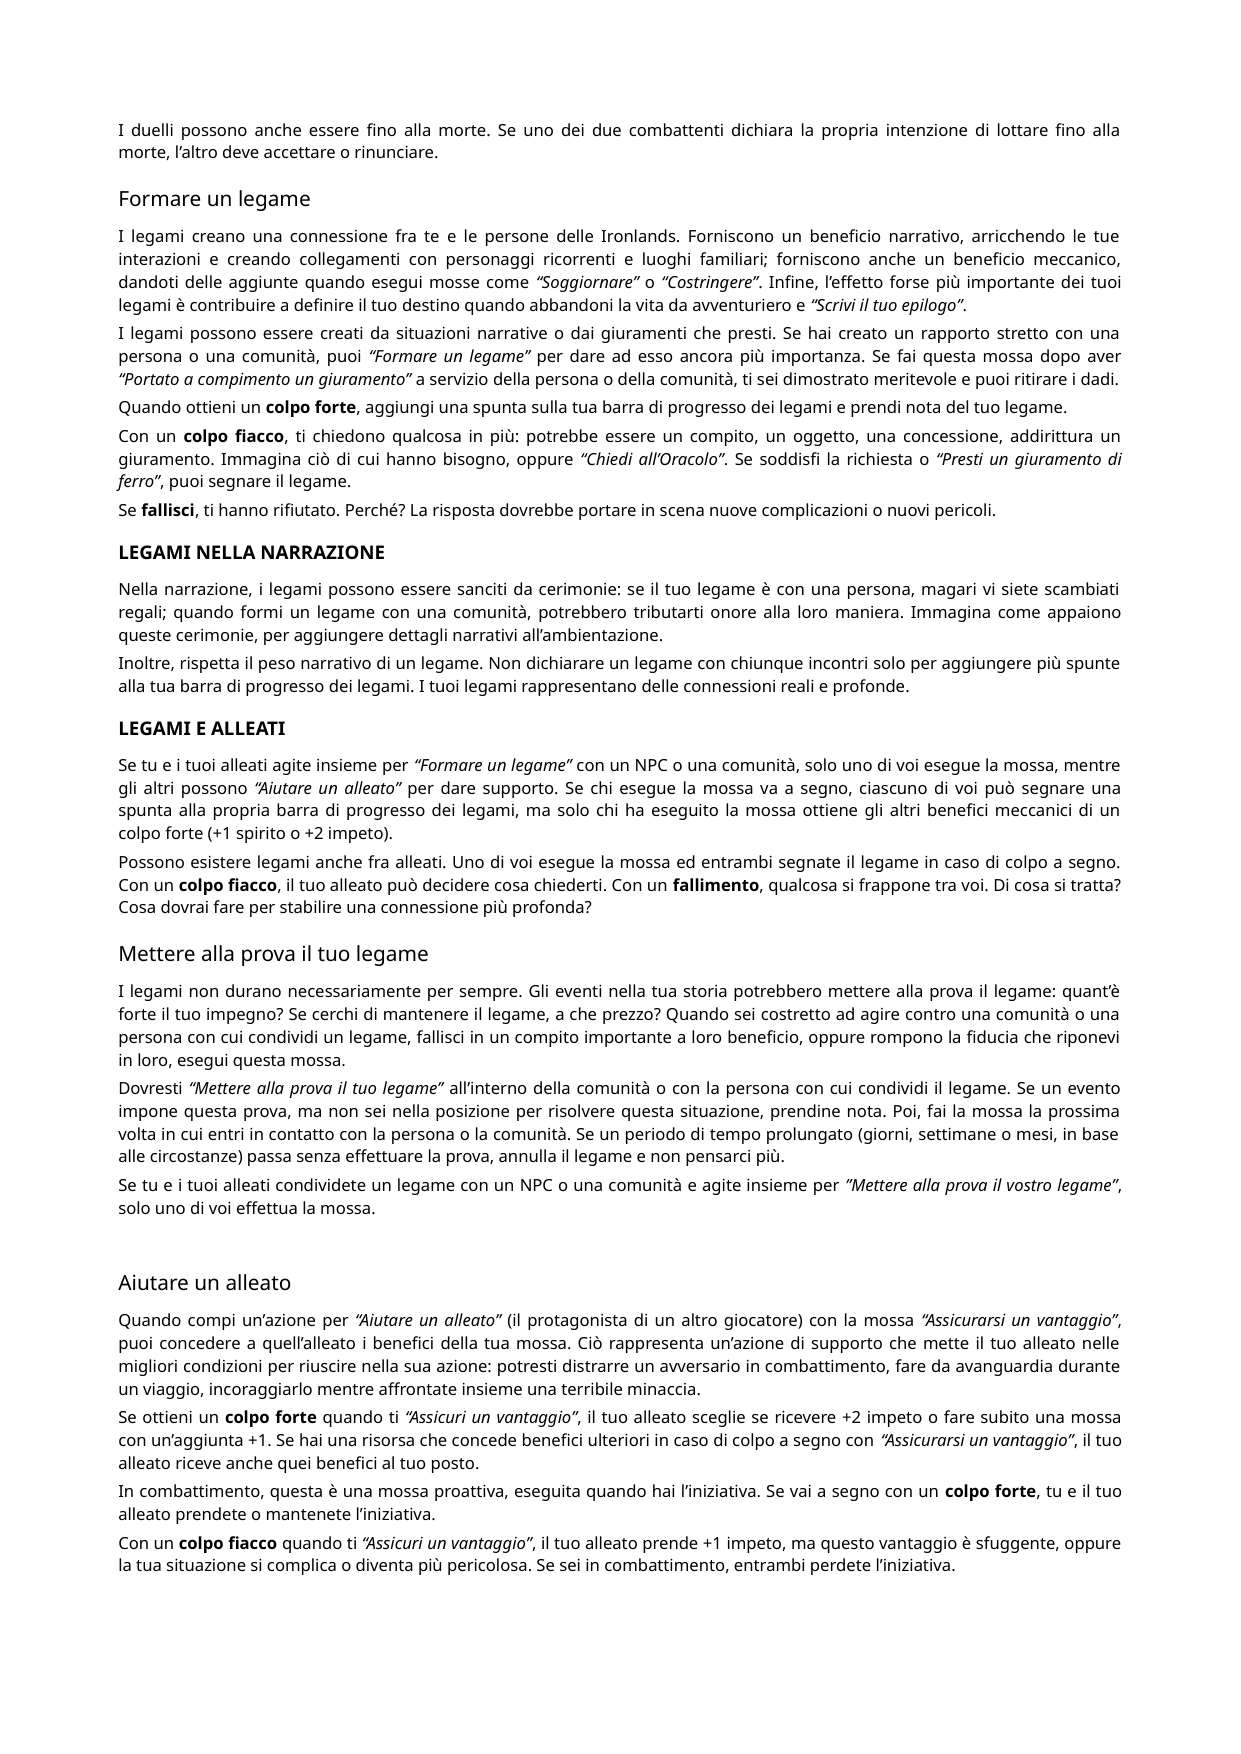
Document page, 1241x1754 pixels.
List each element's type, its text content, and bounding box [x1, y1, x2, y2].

subtitle Formare un legame [118, 184, 1122, 212]
subtitle LEGAMI NELLA NARRAZIONE [118, 540, 1122, 565]
text Possono esistere legami anche fra alleati. Uno di voi esegue la mossa ed entrambi segnate il legame in caso di colpo a segno. Con un colpo fiacco, il tuo alleato può decidere cosa chiederti. Con un fallimento, qualcosa si frappone tra voi. Di cosa si tratta? Cosa dovrai fare per stabilire una connessione più profonda? [118, 850, 1122, 918]
text Con un colpo fiacco quando ti “Assicuri un vantaggio”, il tuo alleato prende +1 impeto, ma questo vantaggio è sfuggente, oppure la tua situazione si complica o diventa più pericolosa. Se sei in combattimento, entrambi perdete l’iniziativa. [118, 1531, 1122, 1577]
text Con un colpo fiacco, ti chiedono qualcosa in più: potrebbe essere un compito, un oggetto, una concessione, addirittura un giuramento. Immagina ciò di cui hanno bisogno, oppure “Chiedi all’Oracolo”. Se soddisfi la richiesta o “Presti un giuramento di ferro”, puoi segnare il legame. [118, 424, 1122, 493]
subtitle Aiutare un alleato [118, 1268, 1122, 1297]
text Se ottieni un colpo forte quando ti “Assicuri un vantaggio”, il tuo alleato sceglie se ricevere +2 impeto o fare subito una mossa con un’aggiunta +1. Se hai una risorsa che concede benefici ulteriori in caso di colpo a segno con “Assicurarsi un vantaggio”, il tuo alleato riceve anche quei benefici al tuo posto. [118, 1406, 1122, 1474]
text Se tu e i tuoi alleati agite insieme per “Formare un legame” con un NPC o una comunità, solo uno di voi esegue la mossa, mentre gli altri possono “Aiutare un alleato” per dare supporto. Se chi esegue la mossa va a segno, ciascuno di voi può segnare una spunta alla propria barra di progresso dei legami, ma solo chi ha eseguito la mossa ottiene gli altri benefici meccanici di un colpo forte (+1 spirito o +2 impeto). [118, 754, 1122, 844]
text I legami non durano necessariamente per sempre. Gli eventi nella tua storia potrebbero mettere alla prova il legame: quant’è forte il tuo impegno? Se cerchi di mantenere il legame, a che prezzo? Quando sei costretto ad agire contro una comunità o una persona con cui condividi un legame, fallisci in un compito importante a loro beneficio, oppure rompono la fiducia che riponevi in loro, esegui questa mossa. [118, 980, 1122, 1071]
text I legami possono essere creati da situazioni narrative o dai giuramenti che presti. Se hai creato un rapporto stretto con una persona o una comunità, puoi “Formare un legame” per dare ad esso ancora più importanza. Se fai questa mossa dopo aver “Portato a compimento un giuramento” a servizio della persona o della comunità, ti sei dimostrato meritevole e puoi ritirare i dadi. [118, 322, 1122, 390]
text Quando ottieni un colpo forte, aggiungi una spunta sulla tua barra di progresso dei legami e prendi nota del tuo legame. [118, 396, 1122, 418]
text Se fallisci, ti hanno rifiutato. Perché? La risposta dovrebbe portare in scena nuove complicazioni o nuovi pericoli. [118, 498, 1122, 521]
text I legami creano una connessione fra te e le persone delle Ironlands. Forniscono un beneficio narrativo, arricchendo le tue interazioni e creando collegamenti con personaggi ricorrenti e luoghi familiari; forniscono anche un beneficio meccanico, dandoti delle aggiunte quando esegui mosse come “Soggiornare” o “Costringere”. Infine, l’effetto forse più importante dei tuoi legami è contribuire a definire il tuo destino quando abbandoni la vita da avventuriero e “Scrivi il tuo epilogo”. [118, 225, 1122, 316]
subtitle Mettere alla prova il tuo legame [118, 939, 1122, 967]
text Inoltre, rispetta il peso narrativo di un legame. Non dichiarare un legame con chiunque incontri solo per aggiungere più spunte alla tua barra di progresso dei legami. I tuoi legami rappresentano delle connessioni reali e profonde. [118, 652, 1122, 697]
subtitle LEGAMI E ALLEATI [118, 716, 1122, 741]
text I duelli possono anche essere fino alla morte. Se uno dei due combattenti dichiara la propria intenzione di lottare fino alla morte, l’altro deve accettare o rinunciare. [118, 118, 1122, 163]
text Quando compi un’azione per “Aiutare un alleato” (il protagonista di un altro giocatore) con la mossa “Assicurarsi un vantaggio”, puoi concedere a quell’alleato i benefici della tua mossa. Ciò rappresenta un’azione di supporto che mette il tuo alleato nelle migliori condizioni per riuscire nella sua azione: potresti distrarre un avversario in combattimento, fare da avanguardia durante un viaggio, incoraggiarlo mentre affrontate insieme una terribile minaccia. [118, 1309, 1122, 1400]
text In combattimento, questa è una mossa proattiva, eseguita quando hai l’iniziativa. Se vai a segno con un colpo forte, tu e il tuo alleato prendete o mantenete l’iniziativa. [118, 1480, 1122, 1525]
text Dovresti “Mettere alla prova il tuo legame” all’interno della comunità o con la persona con cui condividi il legame. Se un evento impone questa prova, ma non sei nella posizione per risolvere questa situazione, prendine nota. Poi, fai la mossa la prossima volta in cui entri in contatto con la persona o la comunità. Se un periodo di tempo prolungato (giorni, settimane o mesi, in base alle circostanze) passa senza effettuare la prova, annulla il legame e non pensarci più. [118, 1077, 1122, 1168]
text Nella narrazione, i legami possono essere sanciti da cerimonie: se il tuo legame è con una persona, magari vi siete scambiati regali; quando formi un legame con una comunità, potrebbero tributarti onore alla loro maniera. Immagina come appaiono queste cerimonie, per aggiungere dettagli narrativi all’ambientazione. [118, 578, 1122, 646]
text Se tu e i tuoi alleati condividete un legame con un NPC o una comunità e agite insieme per ”Mettere alla prova il vostro legame”, solo uno di voi effettua la mossa. [118, 1173, 1122, 1219]
